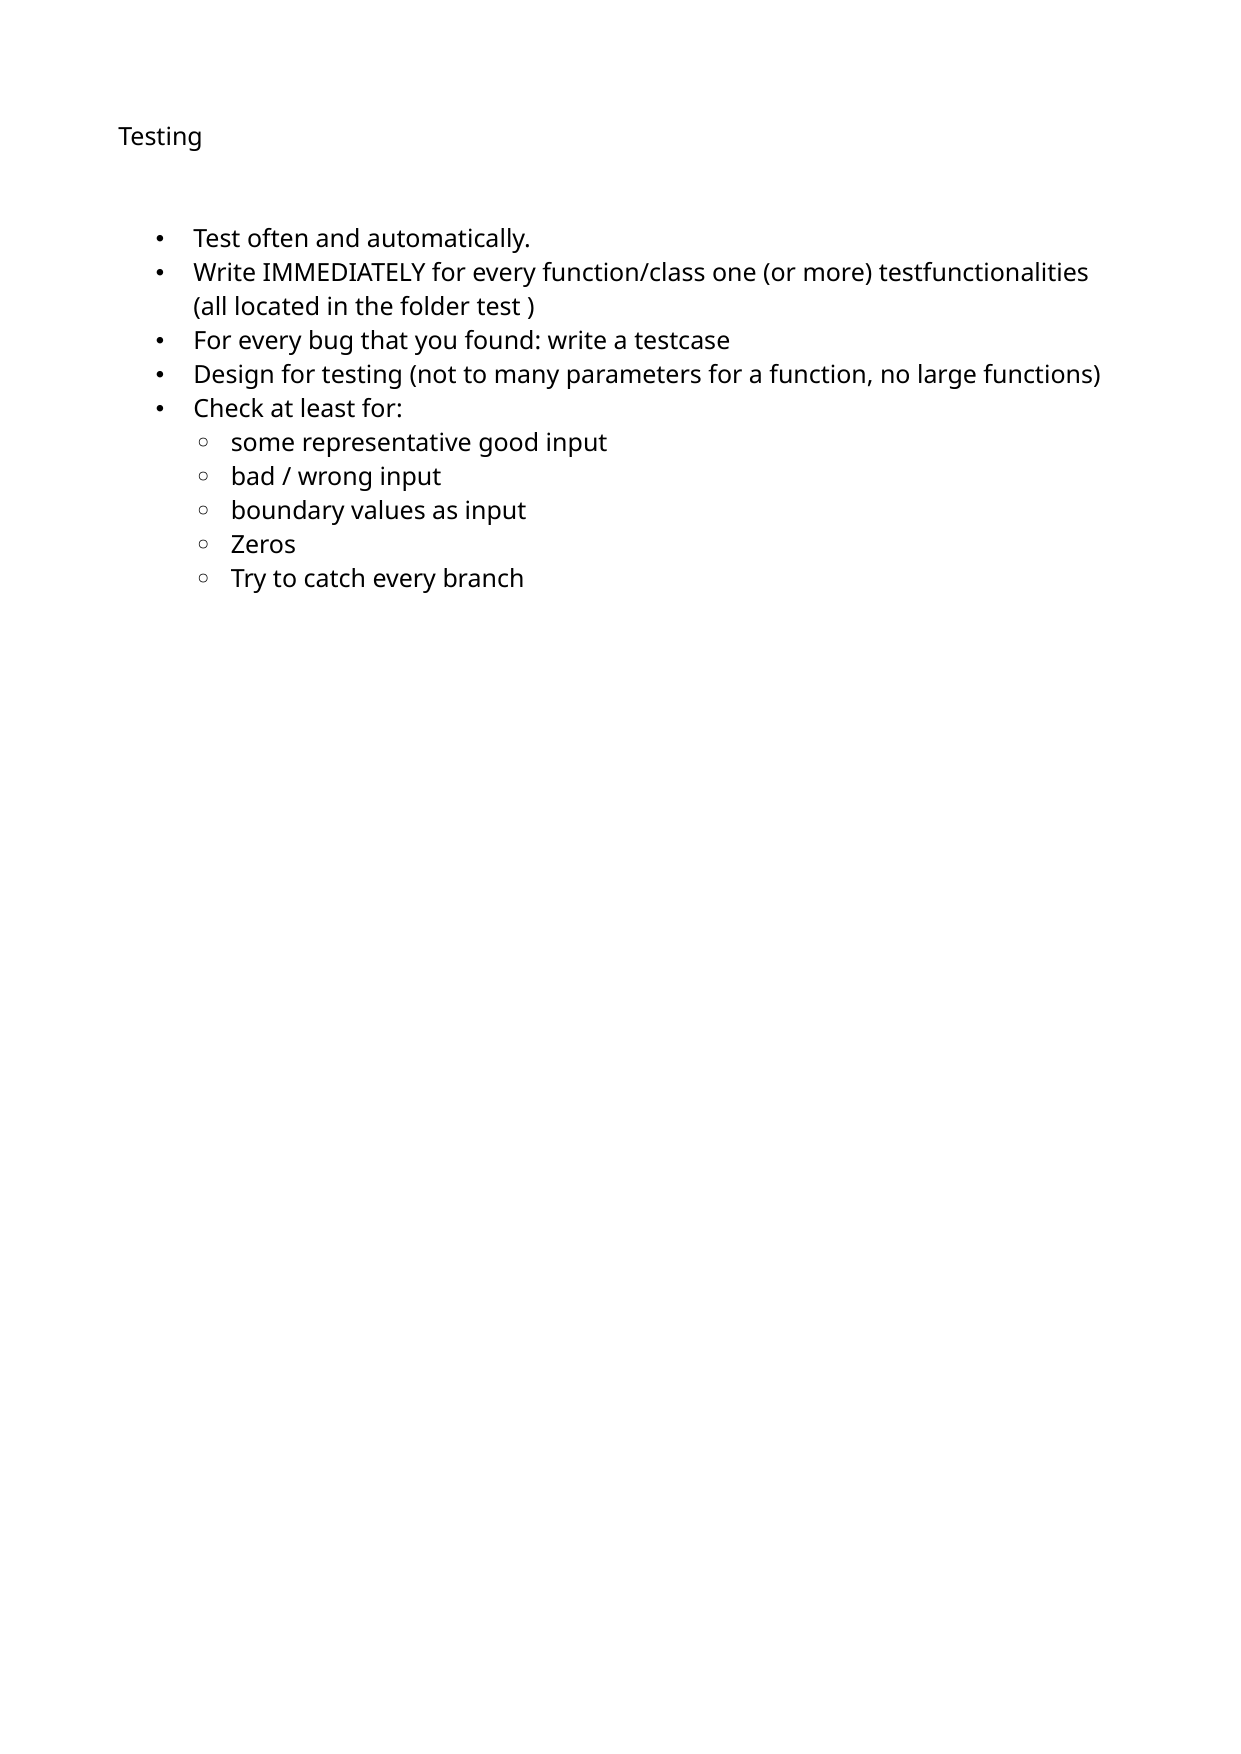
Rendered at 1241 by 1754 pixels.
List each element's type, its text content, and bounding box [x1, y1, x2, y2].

list Design for testing (not to many parameters for a function, no large functions) [156, 357, 1122, 391]
list some representative good input [193, 425, 1122, 459]
list Test often and automatically. [156, 220, 1122, 254]
list Try to catch every branch [193, 561, 1122, 595]
list Zeros [193, 527, 1122, 561]
list boundary values as input [193, 493, 1122, 527]
list For every bug that you found: write a testcase [156, 322, 1122, 357]
list bad / wrong input [193, 459, 1122, 493]
list Write IMMEDIATELY for every function/class one (or more) testfunctionalities (all located in the folder test ) [156, 254, 1122, 322]
text Testing [118, 118, 1122, 152]
list Check at least for: [156, 391, 1122, 425]
